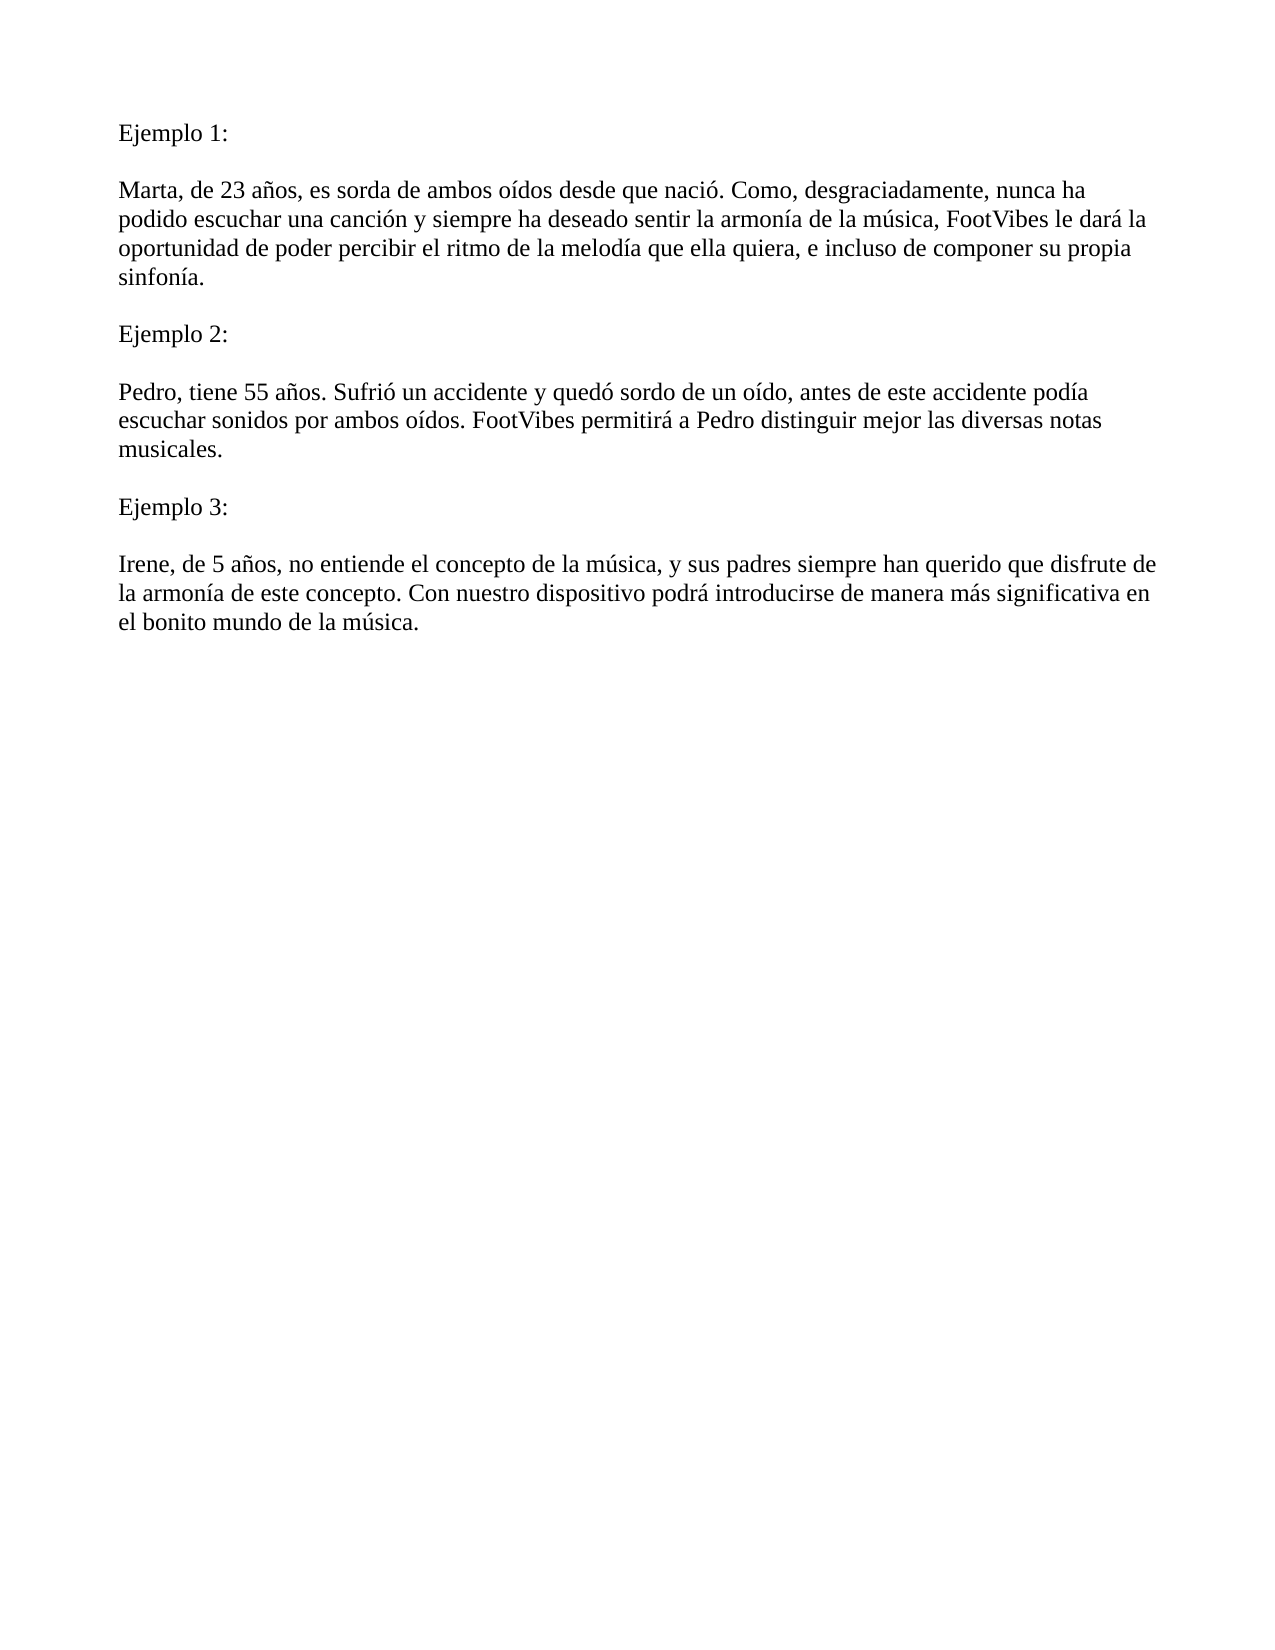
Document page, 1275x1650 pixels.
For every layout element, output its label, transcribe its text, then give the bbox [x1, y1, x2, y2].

text Ejemplo 1: [118, 118, 1157, 147]
text Ejemplo 3: [118, 492, 1157, 521]
text Irene, de 5 años, no entiende el concepto de la música, y sus padres siempre han querido que disfrute de [118, 549, 1157, 578]
text Marta, de 23 años, es sorda de ambos oídos desde que nació. Como, desgraciadamente, nunca ha podido escuchar una canción y siempre ha deseado sentir la armonía de la música, FootVibes le dará la oportunidad de poder percibir el ritmo de la melodía que ella quiera, e incluso de componer su propia sinfonía. [118, 176, 1157, 291]
text Pedro, tiene 55 años. Sufrió un accidente y quedó sordo de un oído, antes de este accidente podía escuchar sonidos por ambos oídos. FootVibes permitirá a Pedro distinguir mejor las diversas notas musicales. [118, 377, 1157, 463]
text la armonía de este concepto. Con nuestro dispositivo podrá introducirse de manera más significativa en el bonito mundo de la música. [118, 578, 1157, 636]
text Ejemplo 2: [118, 319, 1157, 348]
